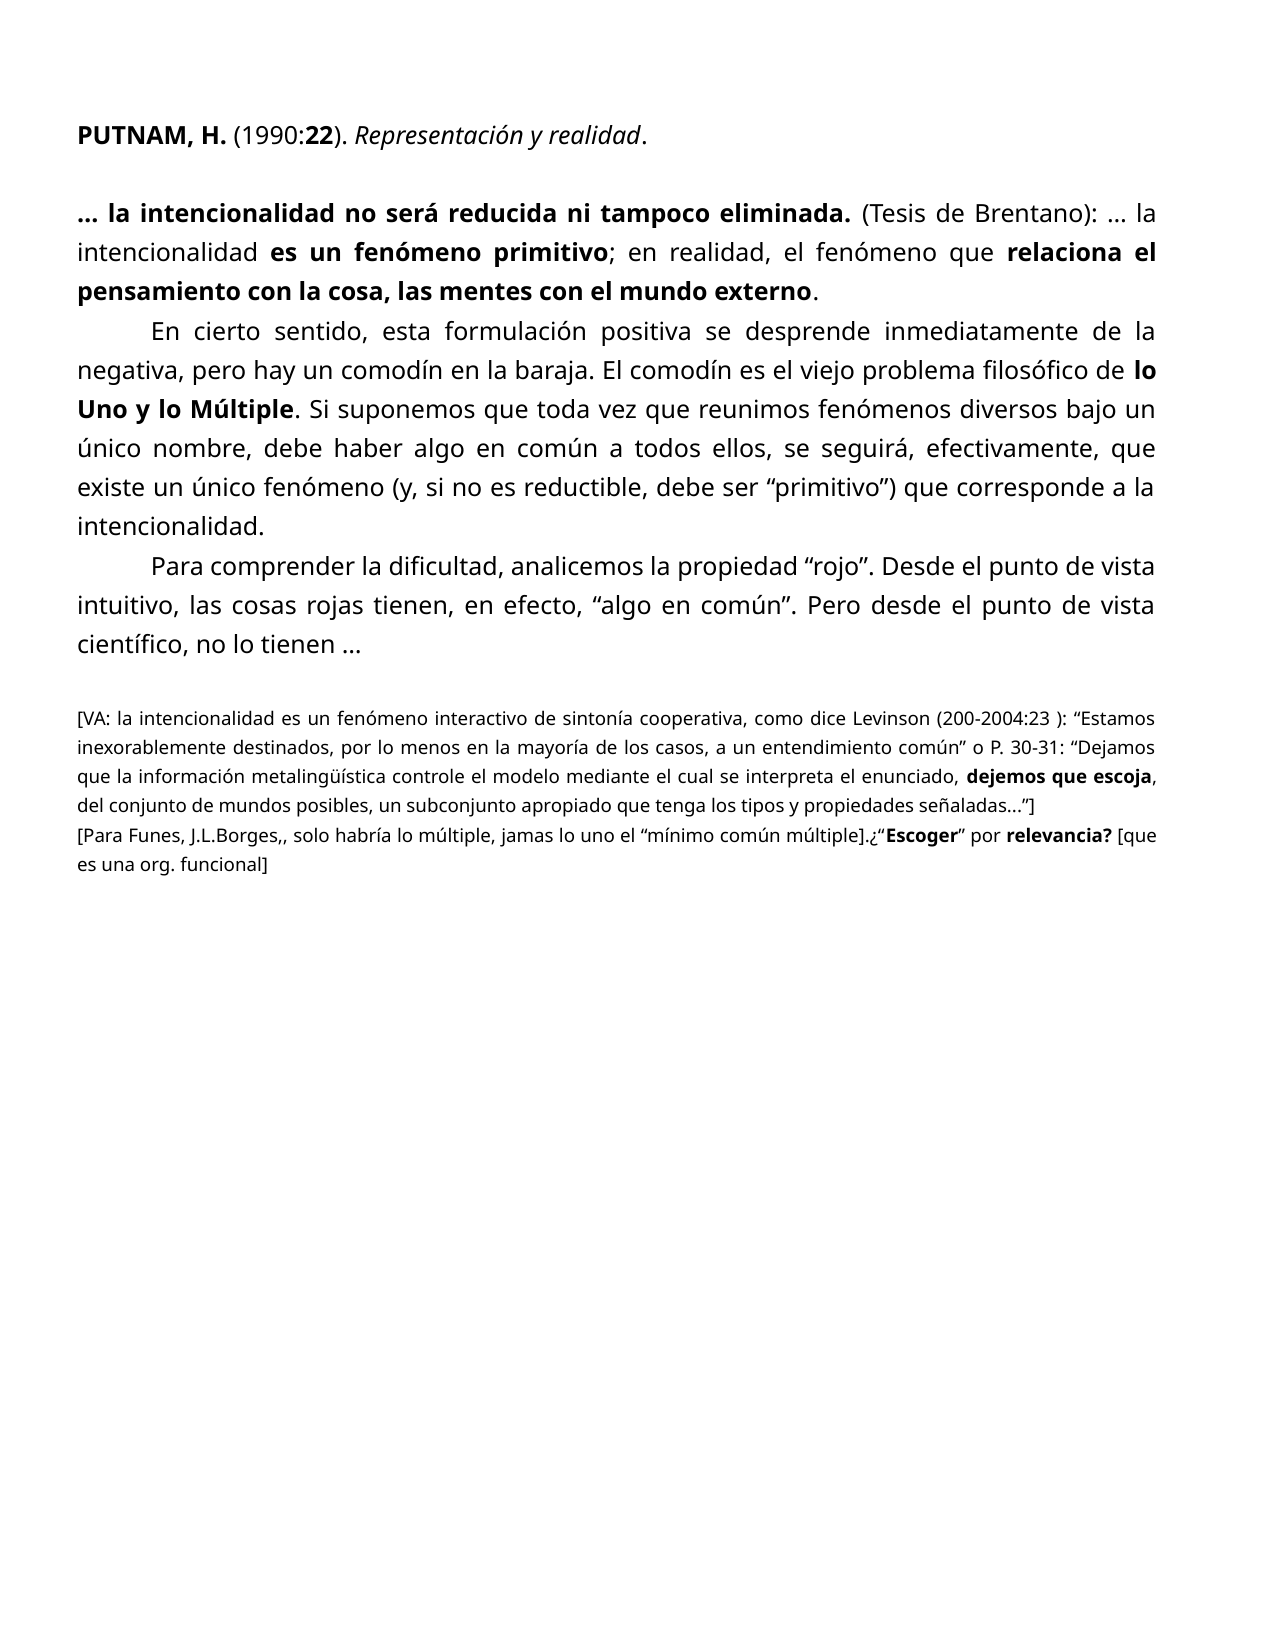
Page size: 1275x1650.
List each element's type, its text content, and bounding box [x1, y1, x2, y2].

text [VA: la intencionalidad es un fenómeno interactivo de sintonía cooperativa, como dice Levinson (200-2004:23 ): “Estamos inexorablemente destinados, por lo menos en la mayoría de los casos, a un entendimiento común” o P. 30-31: “Dejamos que la información metalingüística controle el modelo mediante el cual se interpreta el enunciado, dejemos que escoja, del conjunto de mundos posibles, un subconjunto apropiado que tenga los tipos y propiedades señaladas...”] [77, 705, 1157, 818]
text [Para Funes, J.L.Borges,, solo habría lo múltiple, jamas lo uno el “mínimo común múltiple].¿“Escoger” por relevancia? [que es una org. funcional] [77, 822, 1157, 877]
text PUTNAM, H. (1990:22). Representación y realidad. [77, 117, 1157, 151]
text … la intencionalidad no será reducida ni tampoco eliminada. (Tesis de Brentano): … la intencionalidad es un fenómeno primitivo; en realidad, el fenómeno que relaciona el pensamiento con la cosa, las mentes con el mundo externo. [77, 196, 1157, 308]
text Para comprender la dificultad, analicemos la propiedad “rojo”. Desde el punto de vista intuitivo, las cosas rojas tienen, en efecto, “algo en común”. Pero desde el punto de vista científico, no lo tienen … [77, 548, 1157, 661]
text En cierto sentido, esta formulación positiva se desprende inmediatamente de la negativa, pero hay un comodín en la baraja. El comodín es el viejo problema filosófico de lo Uno y lo Múltiple. Si suponemos que toda vez que reunimos fenómenos diversos bajo un único nombre, debe haber algo en común a todos ellos, se seguirá, efectivamente, que existe un único fenómeno (y, si no es reductible, debe ser “primitivo”) que corresponde a la intencionalidad. [77, 313, 1157, 543]
